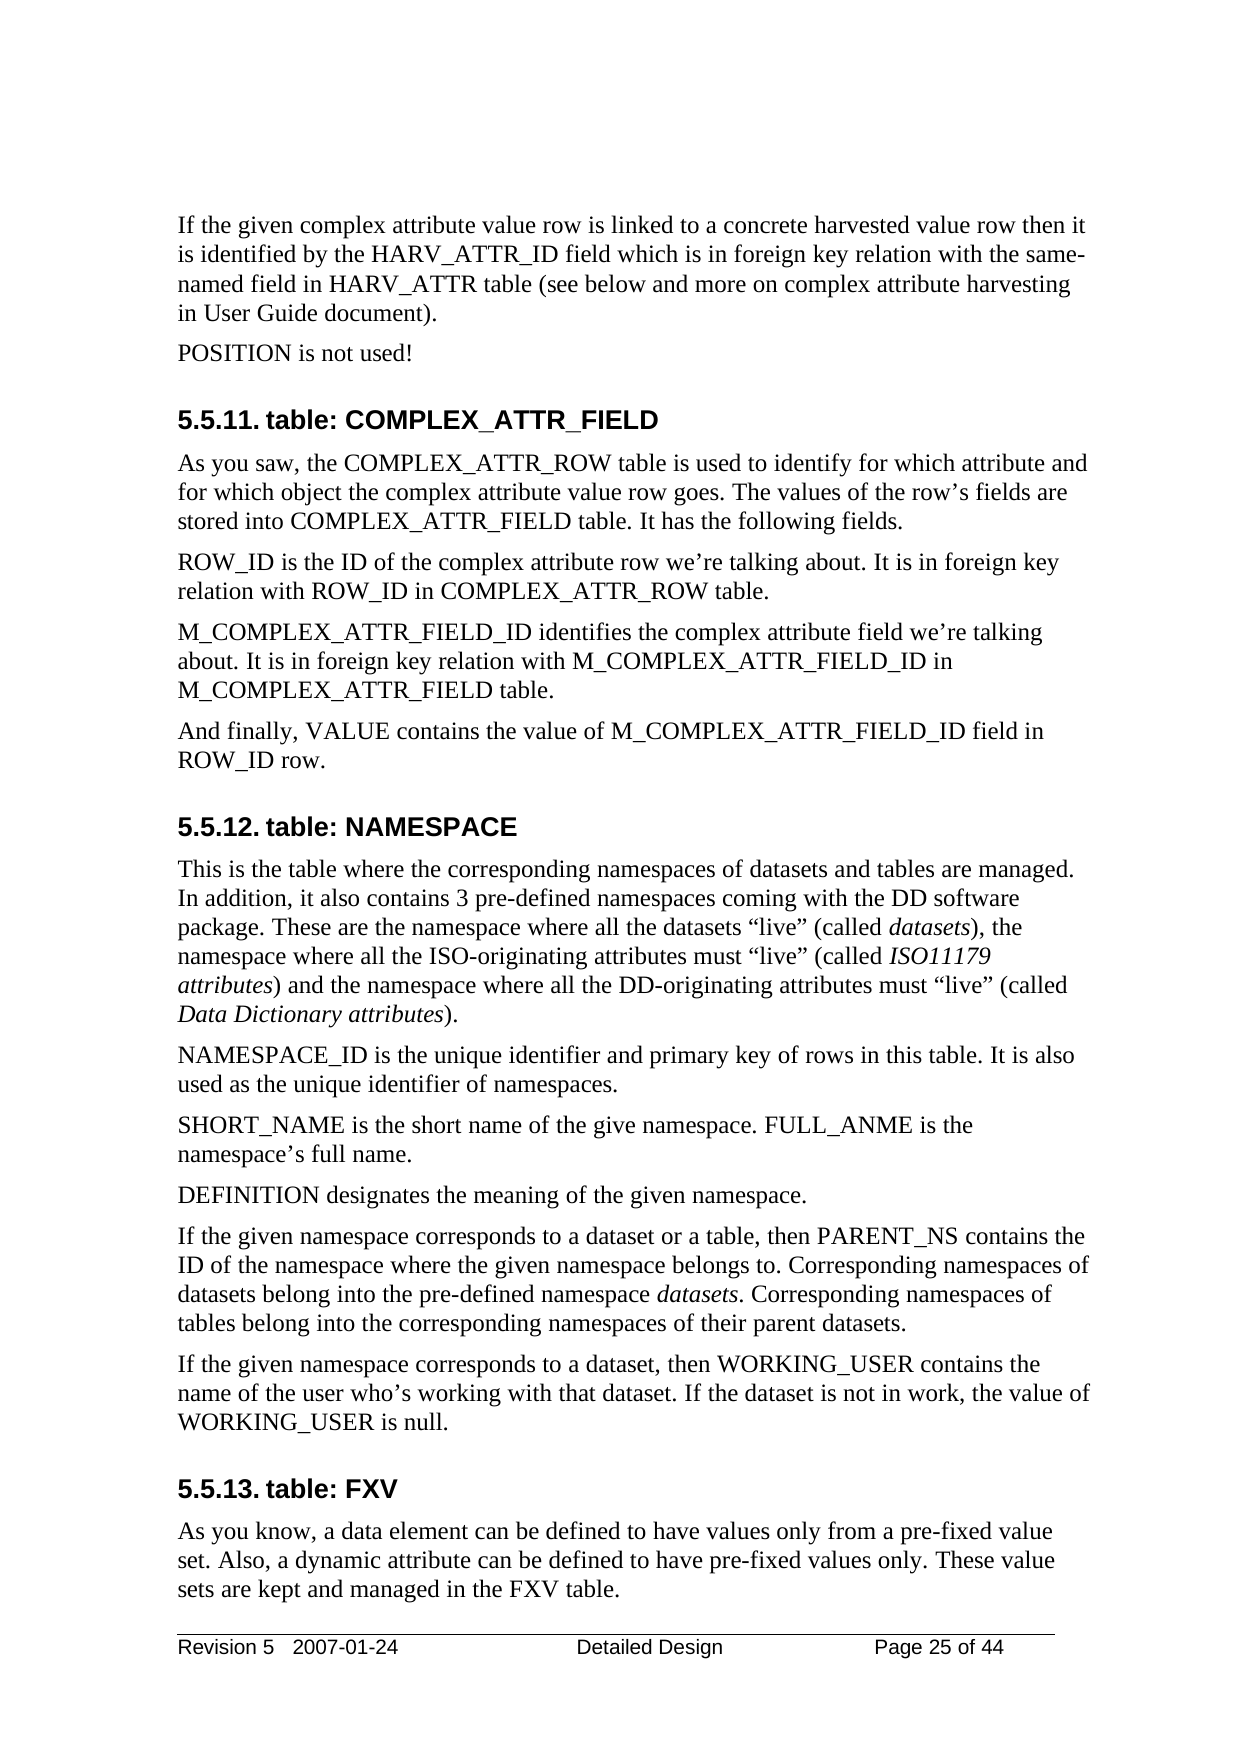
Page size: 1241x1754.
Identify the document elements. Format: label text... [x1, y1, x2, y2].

text As you saw, the COMPLEX_ATTR_ROW table is used to identify for which attribute and for which object the complex attribute value row goes. The values of the row’s fields are stored into COMPLEX_ATTR_FIELD table. It has the following fields. [177, 448, 1092, 535]
text And finally, VALUE contains the value of M_COMPLEX_ATTR_FIELD_ID field in ROW_ID row. [177, 716, 1092, 774]
text ROW_ID is the ID of the complex attribute row we’re talking about. It is in foreign key relation with ROW_ID in COMPLEX_ATTR_ROW table. [177, 547, 1092, 605]
subtitle table: NAMESPACE [177, 810, 1092, 841]
text If the given namespace corresponds to a dataset or a table, then PARENT_NS contains the ID of the namespace where the given namespace belongs to. Corresponding namespaces of datasets belong into the pre-defined namespace datasets. Corresponding namespaces of tables belong into the corresponding namespaces of their parent datasets. [177, 1221, 1092, 1337]
subtitle table: COMPLEX_ATTR_FIELD [177, 404, 1092, 435]
text NAMESPACE_ID is the unique identifier and primary key of rows in this table. It is also used as the unique identifier of namespaces. [177, 1040, 1092, 1098]
text SHORT_NAME is the short name of the give namespace. FULL_ANME is the namespace’s full name. [177, 1110, 1092, 1168]
text If the given namespace corresponds to a dataset, then WORKING_USER contains the name of the user who’s working with that dataset. If the dataset is not in work, the value of WORKING_USER is null. [177, 1349, 1092, 1436]
text This is the table where the corresponding namespaces of datasets and tables are managed. In addition, it also contains 3 pre-defined namespaces coming with the DD software package. These are the namespace where all the datasets “live” (called datasets), the namespace where all the ISO-originating attributes must “live” (called ISO11179 attributes) and the namespace where all the DD-originating attributes must “live” (called Data Dictionary attributes). [177, 854, 1092, 1028]
text POSITION is not used! [177, 338, 1092, 367]
text M_COMPLEX_ATTR_FIELD_ID identifies the complex attribute field we’re talking about. It is in foreign key relation with M_COMPLEX_ATTR_FIELD_ID in M_COMPLEX_ATTR_FIELD table. [177, 617, 1092, 704]
text As you know, a data element can be defined to have values only from a pre-fixed value set. Also, a dynamic attribute can be defined to have pre-fixed values only. These value sets are kept and managed in the FXV table. [177, 1516, 1092, 1603]
text If the given complex attribute value row is linked to a concrete harvested value row then it is identified by the HARV_ATTR_ID field which is in foreign key relation with the same-named field in HARV_ATTR table (see below and more on complex attribute harvesting in User Guide document). [177, 210, 1092, 327]
text DEFINITION designates the meaning of the given namespace. [177, 1180, 1092, 1209]
subtitle table: FXV [177, 1473, 1092, 1504]
